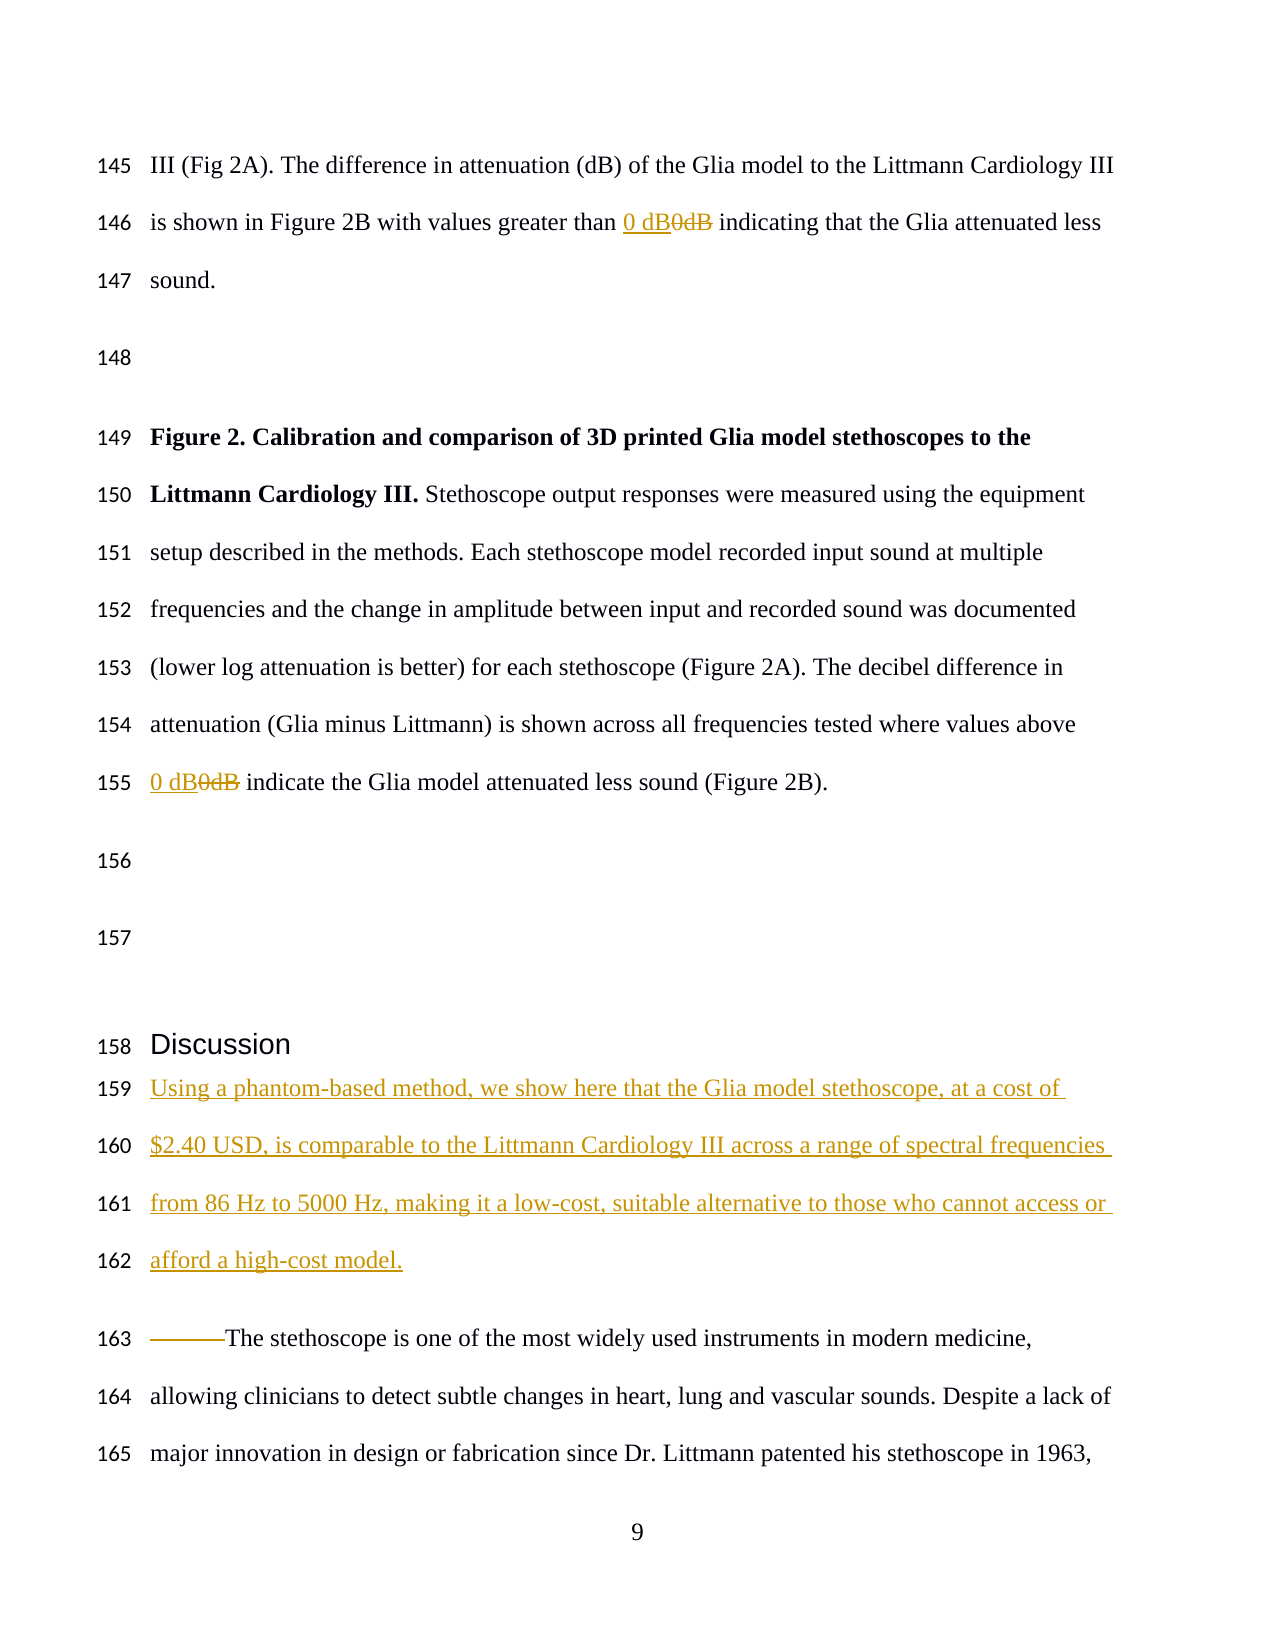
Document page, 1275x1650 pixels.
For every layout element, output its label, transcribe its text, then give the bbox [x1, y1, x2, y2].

text The stethoscope is one of the most widely used instruments in modern medicine, allowing clinicians to detect subtle changes in heart, lung and vascular sounds. Despite a lack of major innovation in design or fabrication since Dr. Littmann patented his stethoscope in 1963, the acoustic stethoscope remains an expensive piece of equipment that creates a cost barrier for physicians practicing in low- and middle-income countires. This study aims to create a validated high quality acoustic stethoscope at a cost under $5 USD. [150, 1323, 1125, 1467]
subtitle Discussion [150, 1027, 1125, 1060]
text Figure 2. Calibration and comparison of 3D printed Glia model stethoscopes to the Littmann Cardiology III. Stethoscope output responses were measured using the equipment setup described in the methods. Each stethoscope model recorded input sound at multiple frequencies and the change in amplitude between input and recorded sound was documented (lower log attenuation is better) for each stethoscope (Figure 2A). The decibel difference in attenuation (Glia minus Littmann) is shown across all frequencies tested where values above 0 dB indicate the Glia model attenuated less sound (Figure 2B). [150, 422, 1125, 795]
text III (Fig 2A). The difference in attenuation (dB) of the Glia model to the Littmann Cardiology III is shown in Figure 2B with values greater than 0 dB indicating that the Glia attenuated less sound. [150, 150, 1125, 294]
text Using a phantom-based method, we show here that the Glia model stethoscope, at a cost of $2.40 USD, is comparable to the Littmann Cardiology III across a range of spectral frequencies from 86 Hz to 5000 Hz, making it a low-cost, suitable alternative to those who cannot access or afford a high-cost model. [150, 1073, 1125, 1274]
